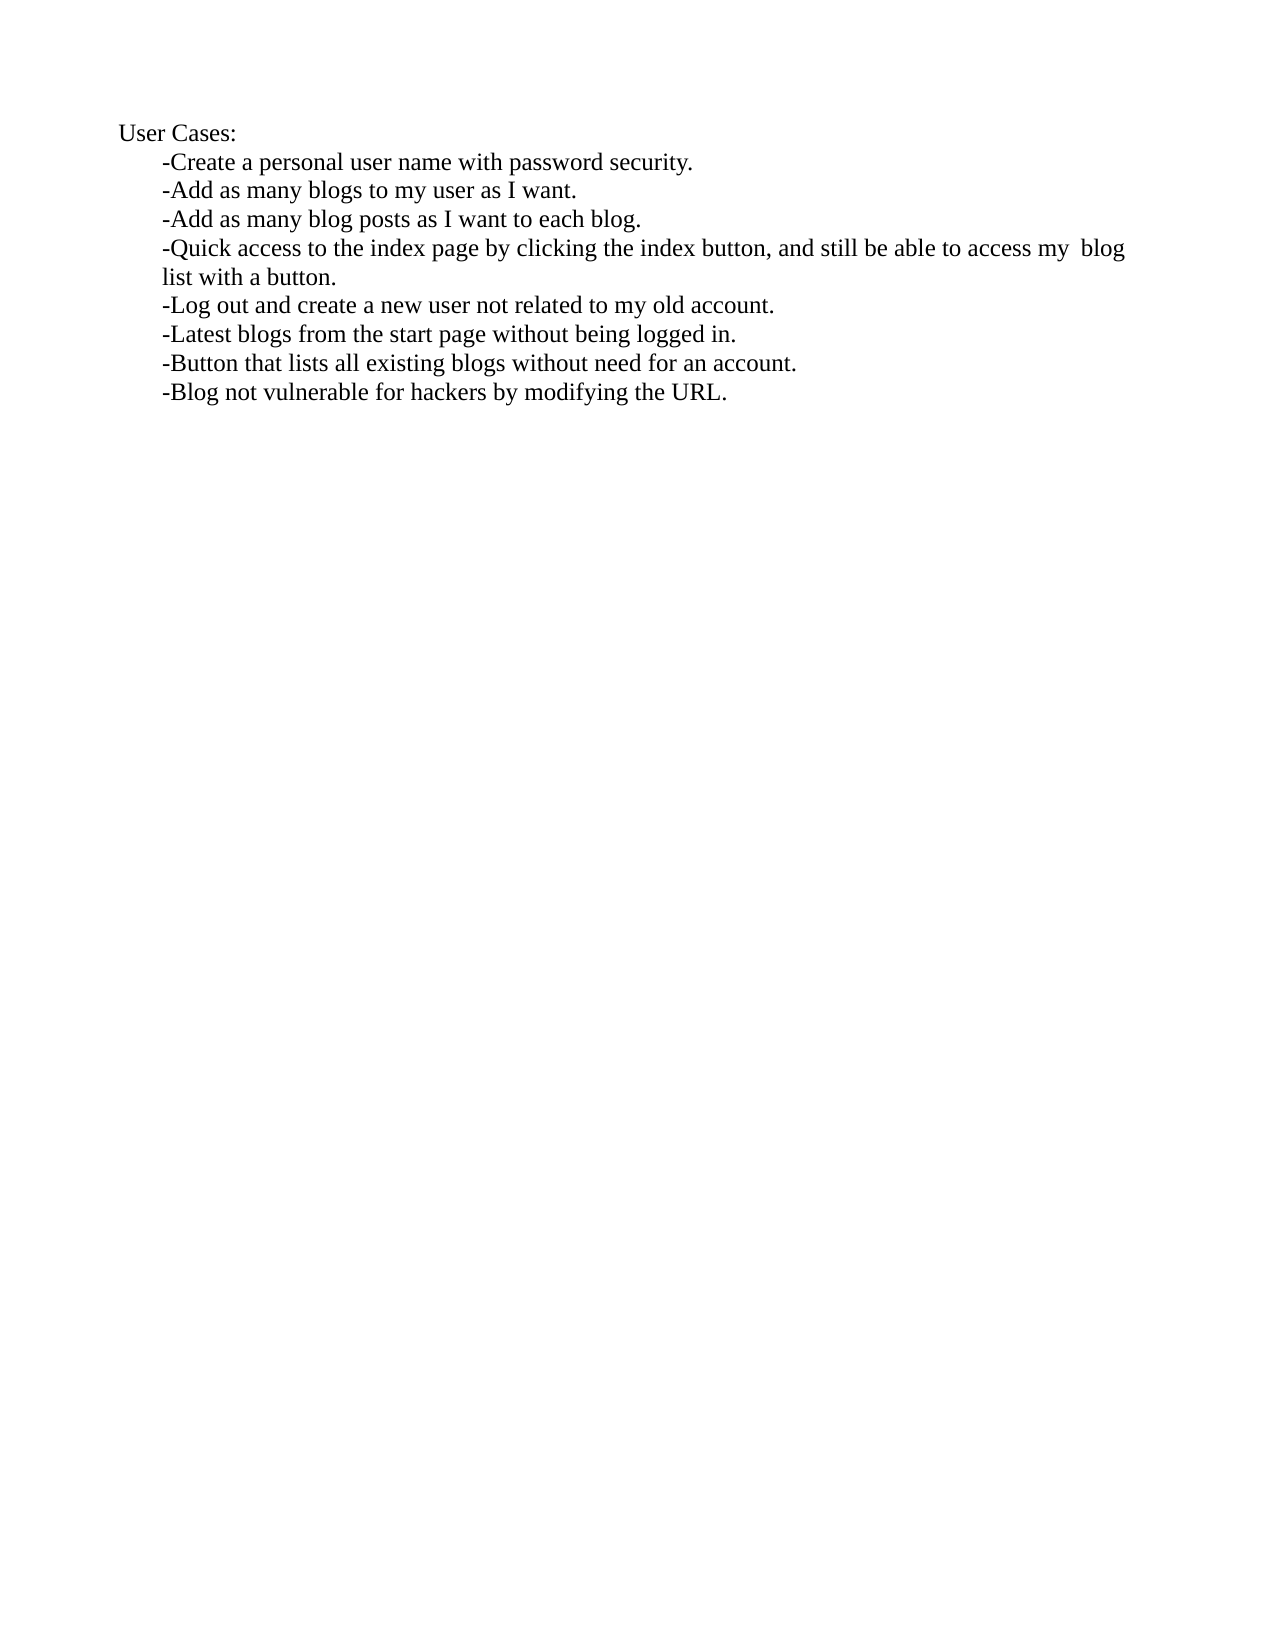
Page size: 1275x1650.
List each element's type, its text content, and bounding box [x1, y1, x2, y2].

text -Add as many blogs to my user as I want. [118, 176, 1157, 204]
text -Blog not vulnerable for hackers by modifying the URL. [118, 377, 1157, 406]
text -Quick access to the index page by clicking the index button, and still be able to access my blog list with a button. [118, 233, 1157, 291]
text User Cases: [118, 118, 1157, 147]
text -Add as many blog posts as I want to each blog. [118, 204, 1157, 233]
text -Button that lists all existing blogs without need for an account. [118, 348, 1157, 377]
text -Create a personal user name with password security. [118, 147, 1157, 176]
text -Log out and create a new user not related to my old account. [118, 291, 1157, 319]
text -Latest blogs from the start page without being logged in. [118, 319, 1157, 348]
